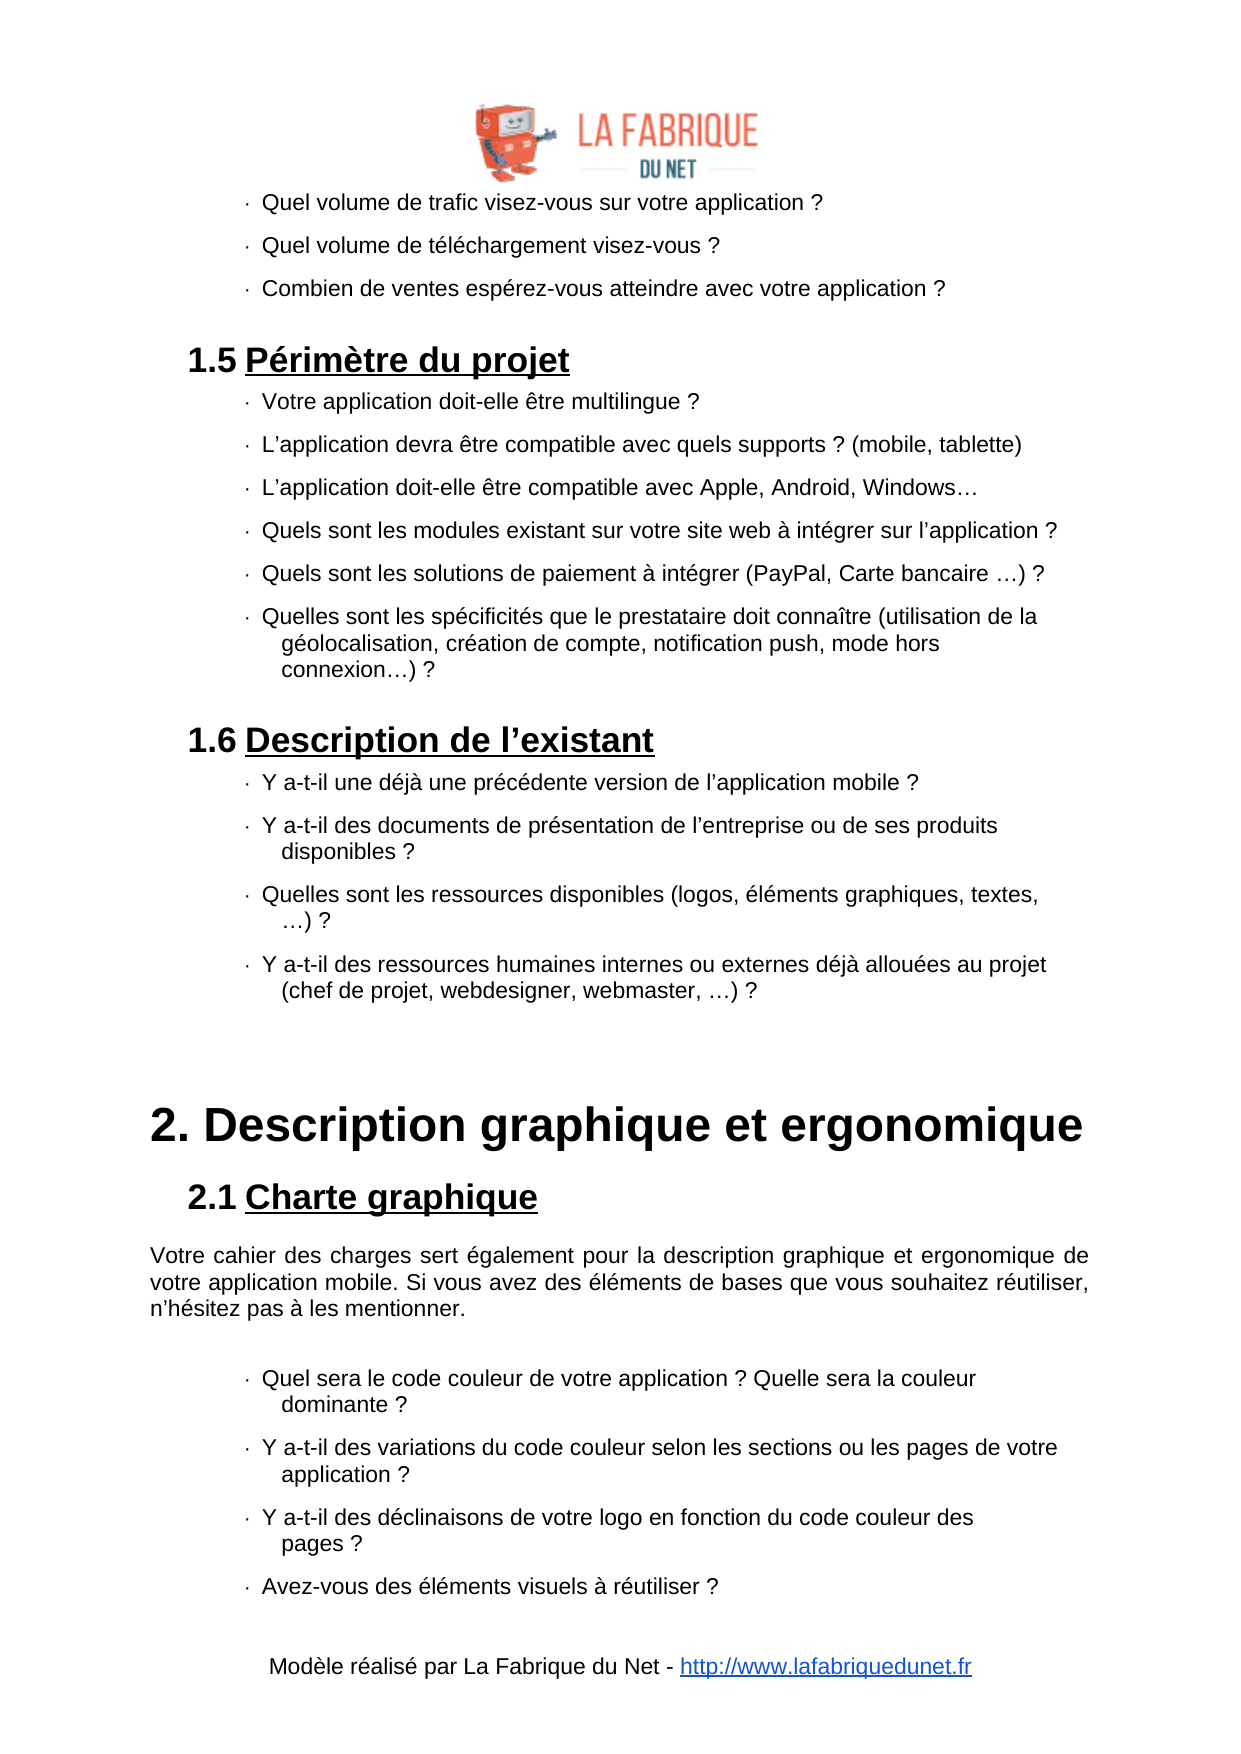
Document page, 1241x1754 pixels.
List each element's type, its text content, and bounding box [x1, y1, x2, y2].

subtitle 1.5 Périmètre du projet [187, 339, 1090, 380]
text · Y a-t-il des documents de présentation de l’entreprise ou de ses produits disponibles ? [244, 812, 1059, 864]
text 2.1 Charte graphique [187, 1176, 1090, 1217]
text · Quels sont les modules existant sur votre site web à intégrer sur l’application ? [244, 517, 1059, 543]
text · Quel volume de trafic visez-vous sur votre application ? [244, 189, 1059, 215]
text · L’application devra être compatible avec quels supports ? (mobile, tablette) [244, 431, 1059, 457]
text · Y a-t-il des variations du code couleur selon les sections ou les pages de votre application ? [244, 1434, 1059, 1487]
text · Y a-t-il des déclinaisons de votre logo en fonction du code couleur des pages ? [244, 1504, 1059, 1556]
text · L’application doit-elle être compatible avec Apple, Android, Windows… [244, 474, 1059, 500]
subtitle 2. Description graphique et ergonomique [150, 1096, 1090, 1151]
text · Avez-vous des éléments visuels à réutiliser ? [244, 1573, 1059, 1599]
text · Quels sont les solutions de paiement à intégrer (PayPal, Carte bancaire …) ? [244, 560, 1059, 586]
text · Combien de ventes espérez-vous atteindre avec votre application ? [244, 275, 1059, 301]
subtitle 1.6 Description de l’existant [187, 720, 1090, 760]
text · Votre application doit-elle être multilingue ? [244, 388, 1059, 414]
text · Quel sera le code couleur de votre application ? Quelle sera la couleur dominante ? [244, 1365, 1059, 1418]
text · Y a-t-il une déjà une précédente version de l’application mobile ? [244, 769, 1059, 795]
text Votre cahier des charges sert également pour la description graphique et ergonomique de votre application mobile. Si vous avez des éléments de bases que vous souhaitez réutiliser, n’hésitez pas à les mentionner. [150, 1242, 1090, 1321]
text · Quelles sont les spécificités que le prestataire doit connaître (utilisation de la géolocalisation, création de compte, notification push, mode hors connexion…) ? [244, 603, 1059, 682]
text · Quel volume de téléchargement visez-vous ? [244, 232, 1059, 258]
text · Y a-t-il des ressources humaines internes ou externes déjà allouées au projet (chef de projet, webdesigner, webmaster, …) ? [244, 951, 1059, 1003]
picture [463, 100, 777, 189]
text · Quelles sont les ressources disponibles (logos, éléments graphiques, textes, …) ? [244, 881, 1059, 934]
